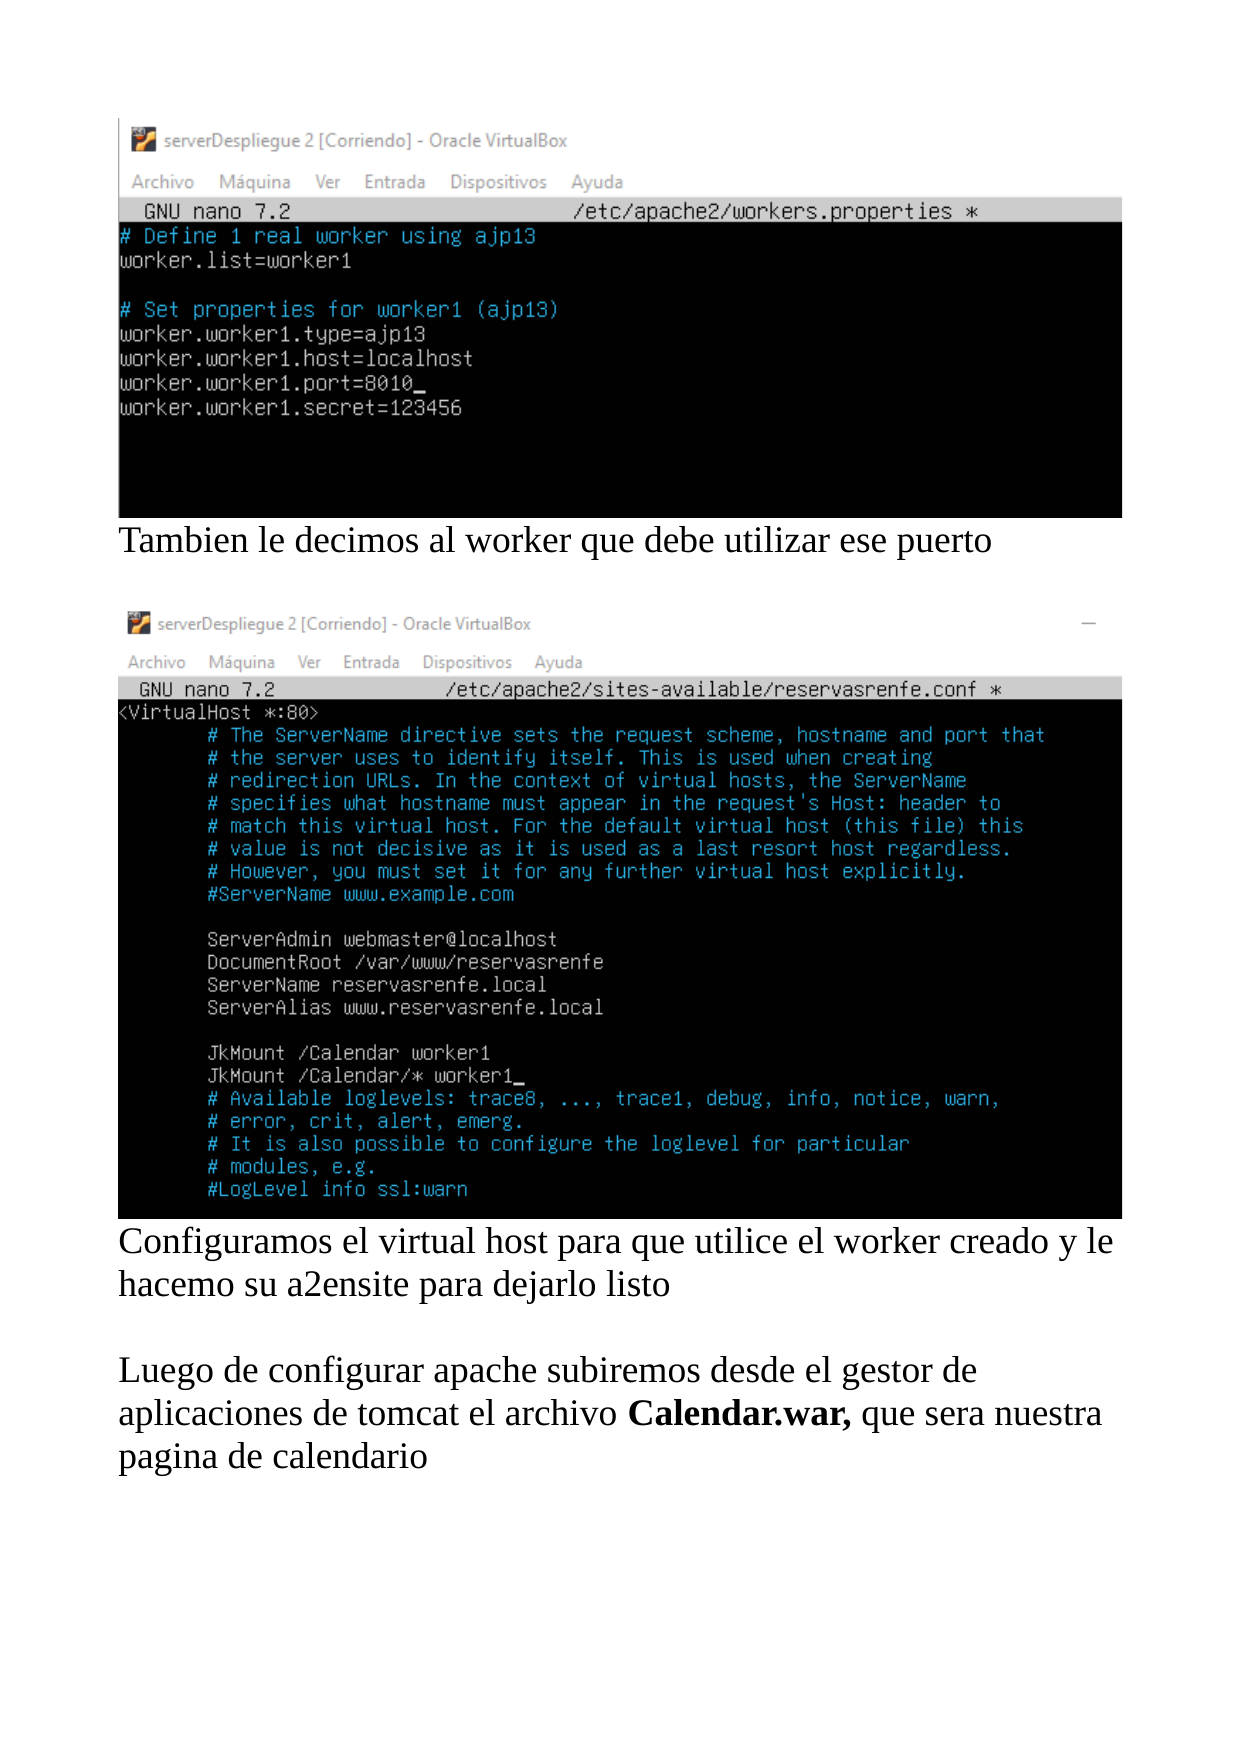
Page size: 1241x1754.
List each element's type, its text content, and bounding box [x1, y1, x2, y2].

text Configuramos el virtual host para que utilice el worker creado y le hacemo su a2ensite para dejarlo listo [118, 1219, 1122, 1304]
text Tambien le decimos al worker que debe utilizar ese puerto [118, 518, 1122, 561]
picture [118, 603, 1123, 1219]
text Luego de configurar apache subiremos desde el gestor de aplicaciones de tomcat el archivo Calendar.war, que sera nuestra pagina de calendario [118, 1348, 1122, 1477]
picture [118, 118, 1123, 518]
